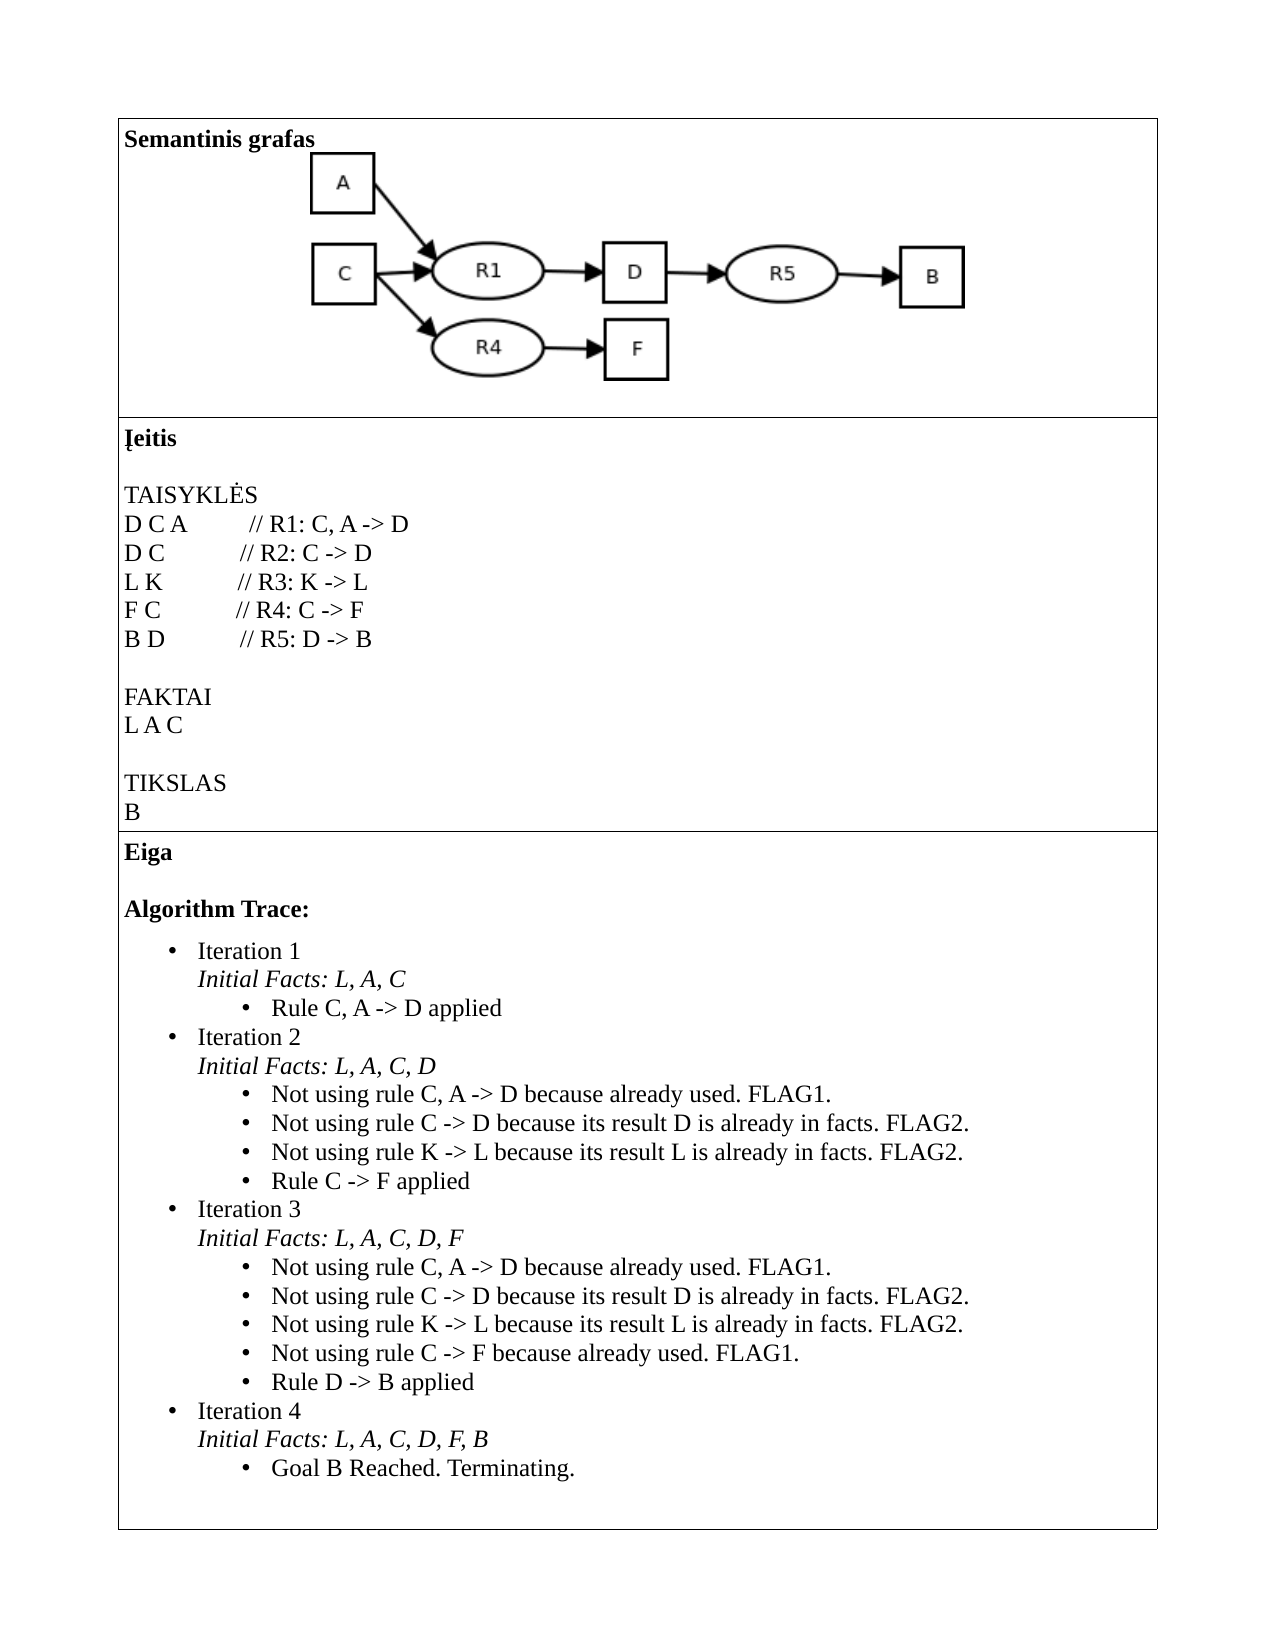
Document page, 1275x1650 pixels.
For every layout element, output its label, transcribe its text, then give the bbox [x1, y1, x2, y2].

table_header Semantinis grafas [119, 119, 1157, 417]
table_cell Įeitis TAISYKLĖS D C A // R1: C, A -> D D C // R2: C -> D L K // R3: K -> L F C // R4: C -> F B D // R5: D -> B FAKTAI L A C TIKSLAS B [119, 418, 1157, 831]
table_cell Eiga Algorithm Trace: Iteration 1 Initial Facts: L, A, C Rule C, A -> D applied Iteration 2 Initial Facts: L, A, C, D Not using rule C, A -> D because already used. FLAG1. Not using rule C -> D because its result D is already in facts. FLAG2. Not using rule K -> L because its result L is already in facts. FLAG2. Rule C -> F applied Iteration 3 Initial Facts: L, A, C, D, F Not using rule C, A -> D because already used. FLAG1. Not using rule C -> D because its result D is already in facts. FLAG2. Not using rule K -> L because its result L is already in facts. FLAG2. Not using rule C -> F because already used. FLAG1. Rule D -> B applied Iteration 4 Initial Facts: L, A, C, D, F, B Goal B Reached. Terminating. [119, 832, 1157, 1529]
picture [310, 152, 965, 381]
